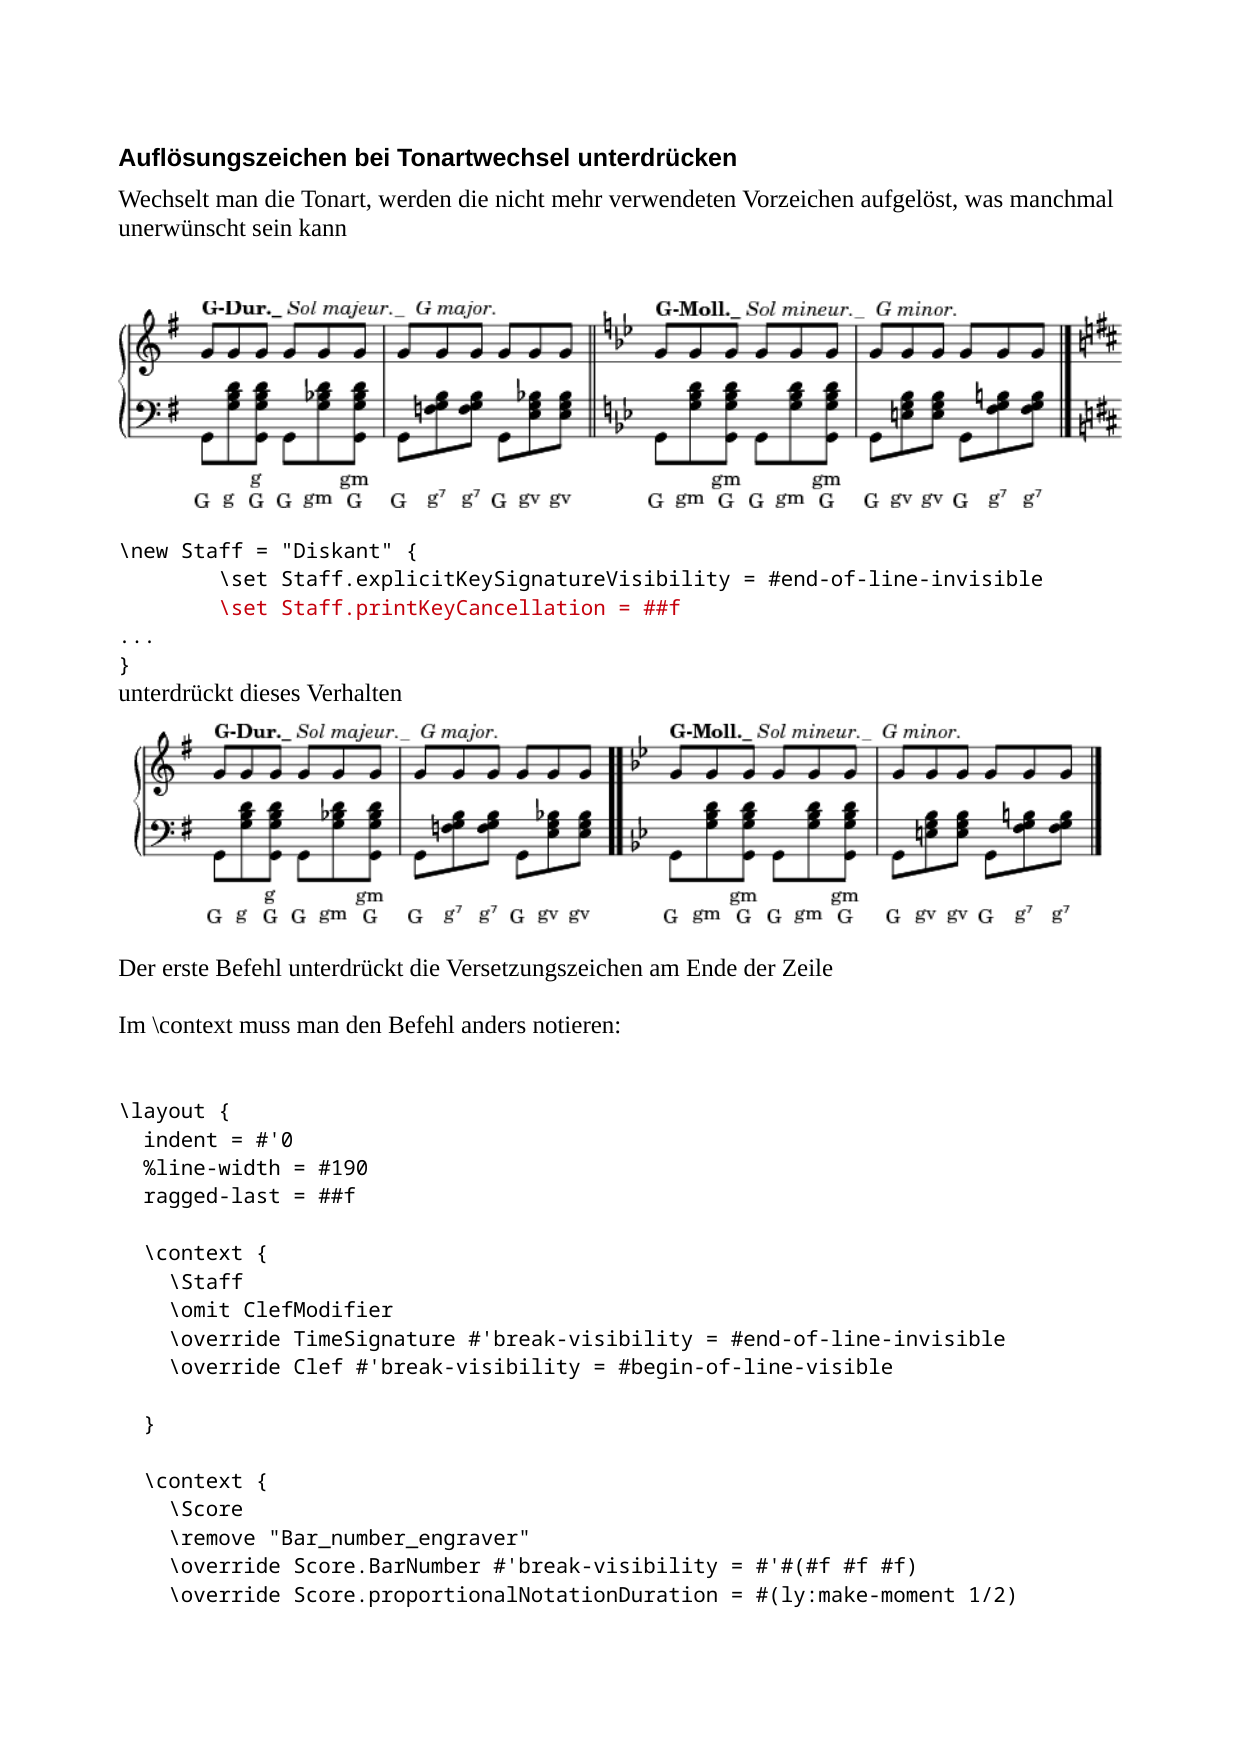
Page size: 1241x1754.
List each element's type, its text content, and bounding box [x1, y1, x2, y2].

subtitle Auflösungszeichen bei Tonartwechsel unterdrücken [118, 143, 1122, 172]
text unterdrückt dieses Verhalten [118, 678, 1122, 707]
text \new Staff = "Diskant" { [118, 536, 1122, 564]
text ragged-last = ##f [118, 1182, 1122, 1210]
text \set Staff.printKeyCancellation = ##f [118, 593, 1122, 621]
text \context { [118, 1238, 1122, 1267]
text \override Score.proportionalNotationDuration = #(ly:make-moment 1/2) [118, 1580, 1122, 1608]
text \omit ClefModifier [118, 1295, 1122, 1324]
text %line-width = #190 [118, 1153, 1122, 1182]
text \set Staff.explicitKeySignatureVisibility = #end-of-line-invisible [118, 564, 1122, 593]
text indent = #'0 [118, 1125, 1122, 1153]
picture [118, 301, 1122, 508]
text \Staff [118, 1267, 1122, 1295]
picture [118, 707, 1122, 953]
text Wechselt man die Tonart, werden die nicht mehr verwendeten Vorzeichen aufgelöst, was manchmal unerwünscht sein kann [118, 184, 1122, 242]
text \layout { [118, 1096, 1122, 1125]
text \Score [118, 1494, 1122, 1523]
text \override TimeSignature #'break-visibility = #end-of-line-invisible [118, 1324, 1122, 1352]
text Im \context muss man den Befehl anders notieren: [118, 1010, 1122, 1039]
text ... [118, 621, 1122, 650]
text \remove "Bar_number_engraver" [118, 1523, 1122, 1551]
text \override Clef #'break-visibility = #begin-of-line-visible [118, 1352, 1122, 1381]
text Der erste Befehl unterdrückt die Versetzungszeichen am Ende der Zeile [118, 953, 1122, 981]
text } [118, 650, 1122, 678]
text } [118, 1409, 1122, 1438]
text \context { [118, 1466, 1122, 1494]
text \override Score.BarNumber #'break-visibility = #'#(#f #f #f) [118, 1551, 1122, 1580]
